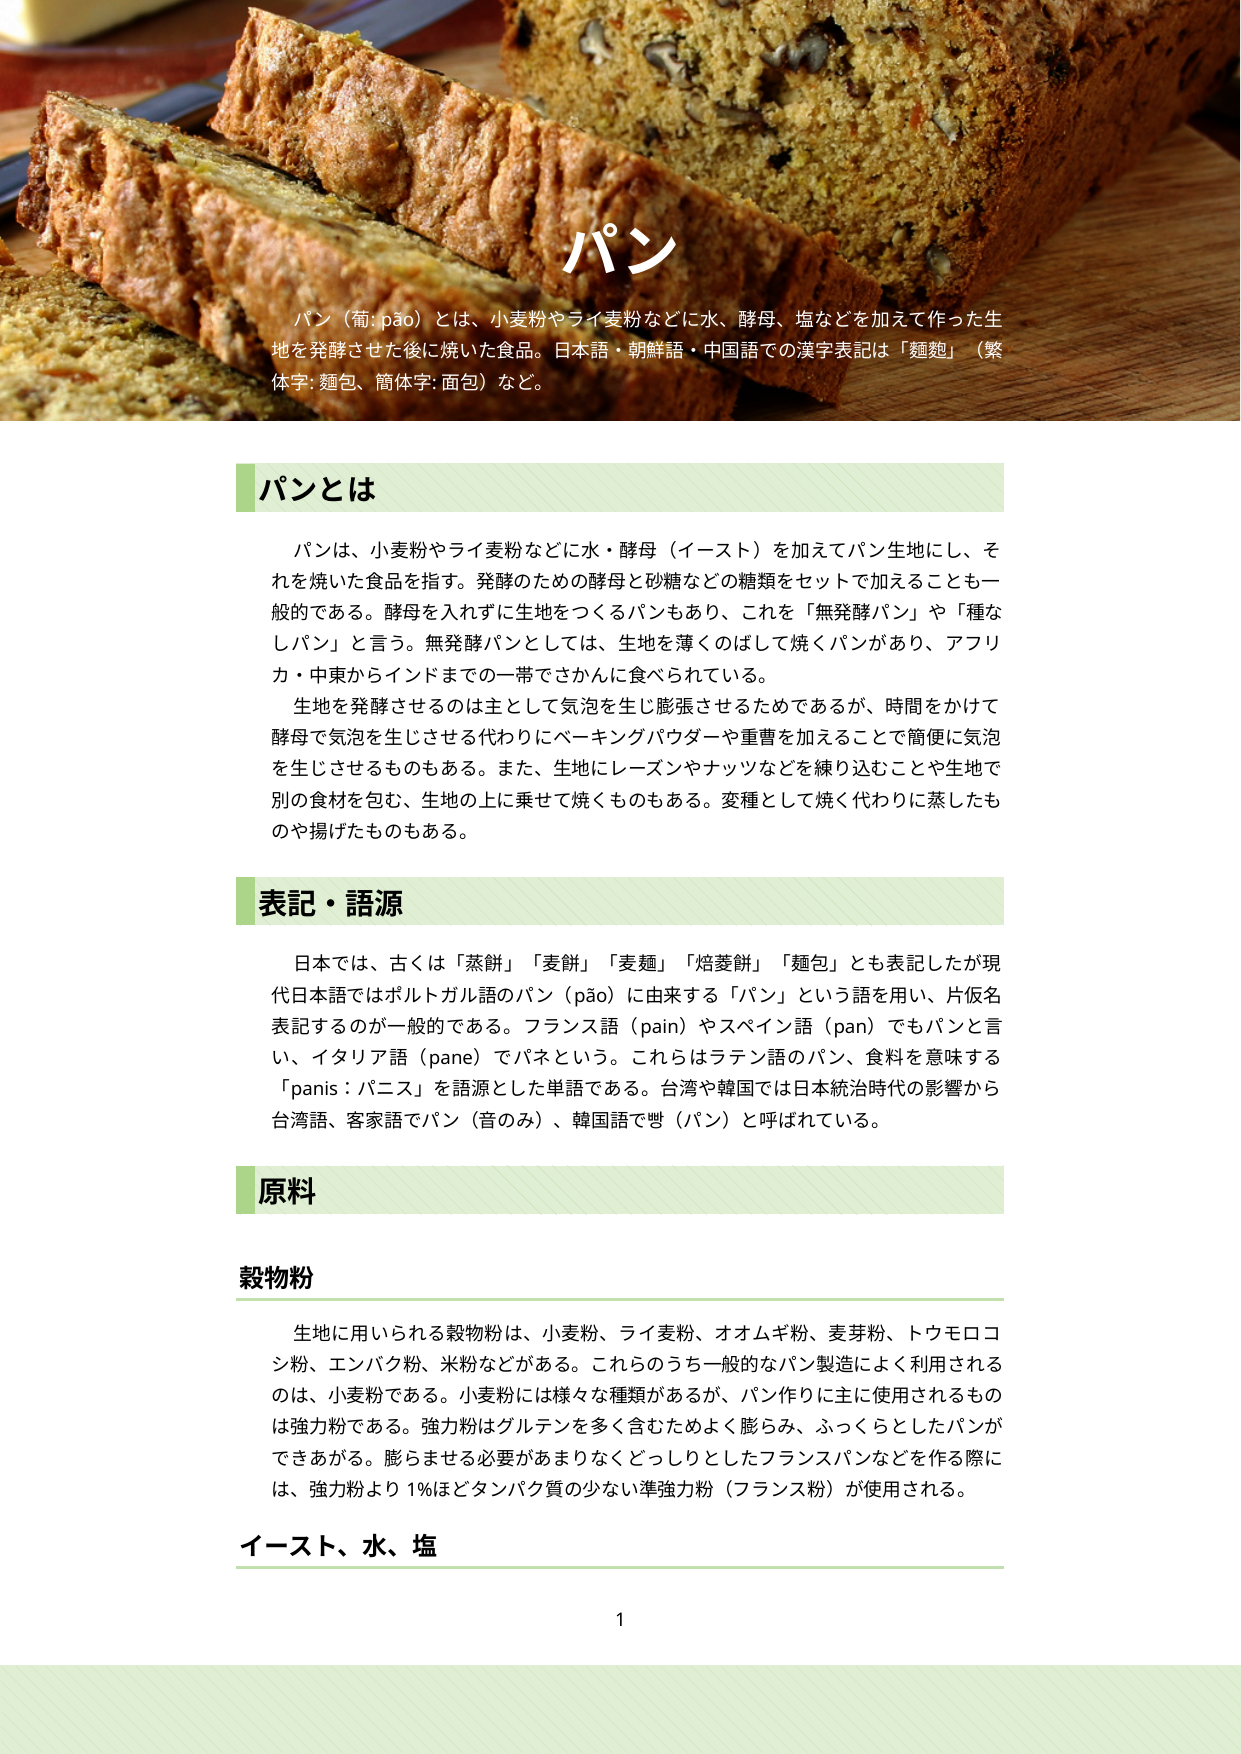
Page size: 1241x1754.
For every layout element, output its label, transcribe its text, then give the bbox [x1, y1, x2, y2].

subtitle 原料 [255, 1166, 1004, 1214]
text 生地に用いられる穀物粉は、小麦粉、ライ麦粉、オオムギ粉、麦芽粉、トウモロコシ粉、エンバク粉、米粉などがある。これらのうち一般的なパン製造によく利用されるのは、小麦粉である。小麦粉には様々な種類があるが、パン作りに主に使用されるものは強力粉である。強力粉はグルテンを多く含むためよく膨らみ、ふっくらとしたパンができあがる。膨らませる必要があまりなくどっしりとしたフランスパンなどを作る際には、強力粉より1%ほどタンパク質の少ない準強力粉（フランス粉）が使用される。 [272, 1318, 1004, 1502]
subtitle パンとは [236, 463, 1004, 512]
subtitle イースト、水、塩 [236, 1524, 1004, 1566]
text 生地を発酵させるのは主として気泡を生じ膨張させるためであるが、時間をかけて酵母で気泡を生じさせる代わりにベーキングパウダーや重曹を加えることで簡便に気泡を生じさせるものもある。また、生地にレーズンやナッツなどを練り込むことや生地で別の食材を包む、生地の上に乗せて焼くものもある。変種として焼く代わりに蒸したものや揚げたものもある。 [272, 692, 1004, 844]
subtitle 穀物粉 [236, 1256, 1004, 1298]
subtitle 表記・語源 [255, 877, 1004, 925]
text パンは、小麦粉やライ麦粉などに水・酵母（イースト）を加えてパン生地にし、それを焼いた食品を指す。発酵のための酵母と砂糖などの糖類をセットで加えることも一般的である。酵母を入れずに生地をつくるパンもあり、これを「無発酵パン」や「種なしパン」と言う。無発酵パンとしては、生地を薄くのばして焼くパンがあり、アフリカ・中東からインドまでの一帯でさかんに食べられている。 [272, 535, 1004, 687]
text 日本では、古くは「蒸餅」「麦餅」「麦麺」「焙菱餅」「麺包」とも表記したが現代日本語ではポルトガル語のパン（pão）に由来する「パン」という語を用い、片仮名表記するのが一般的である。フランス語（pain）やスペイン語（pan）でもパンと言い、イタリア語（pane）でパネという。これらはラテン語のパン、食料を意味する「panis：パニス」を語源とした単語である。台湾や韓国では日本統治時代の影響から台湾語、客家語でパン（音のみ）、韓国語で빵（パン）と呼ばれている。 [272, 949, 1004, 1132]
